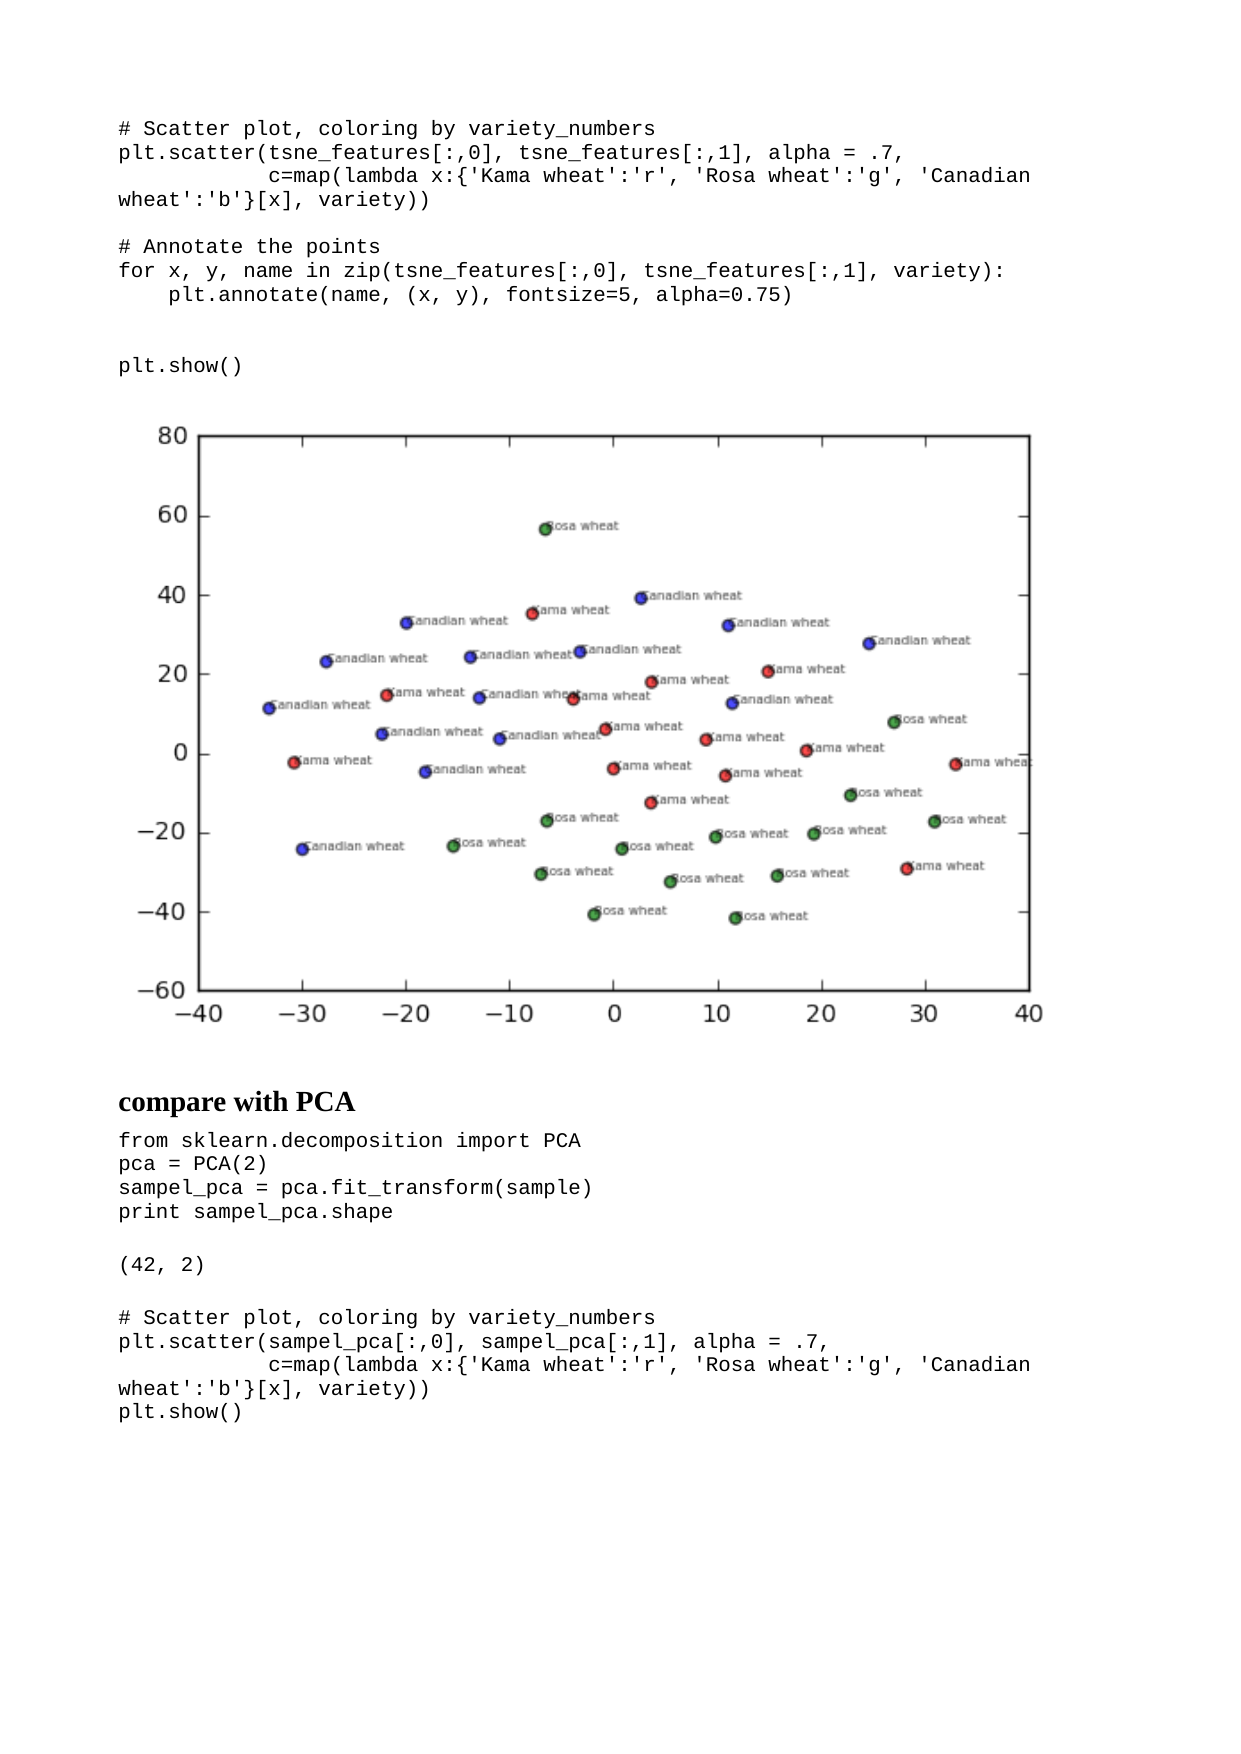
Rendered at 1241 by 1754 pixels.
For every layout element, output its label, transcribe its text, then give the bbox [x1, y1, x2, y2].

text plt.scatter(sampel_pca[:,0], sampel_pca[:,1], alpha = .7, [118, 1331, 1122, 1354]
text # Scatter plot, coloring by variety_numbers [118, 118, 1122, 142]
subtitle compare with PCA [118, 1084, 1122, 1117]
text plt.annotate(name, (x, y), fontsize=5, alpha=0.75) [118, 284, 1122, 307]
text from sklearn.decomposition import PCA [118, 1130, 1122, 1153]
text plt.show() [118, 354, 1122, 378]
text c=map(lambda x:{'Kama wheat':'r', 'Rosa wheat':'g', 'Canadian wheat':'b'}[x], variety)) [118, 1354, 1122, 1402]
picture [118, 407, 1061, 1044]
text plt.show() [118, 1402, 1122, 1425]
text sampel_pca = pca.fit_transform(sample) [118, 1177, 1122, 1201]
text # Annotate the points [118, 236, 1122, 260]
text print sampel_pca.shape [118, 1201, 1122, 1224]
text plt.scatter(tsne_features[:,0], tsne_features[:,1], alpha = .7, [118, 142, 1122, 165]
text pca = PCA(2) [118, 1153, 1122, 1177]
text for x, y, name in zip(tsne_features[:,0], tsne_features[:,1], variety): [118, 260, 1122, 284]
text (42, 2) [118, 1254, 1122, 1277]
text c=map(lambda x:{'Kama wheat':'r', 'Rosa wheat':'g', 'Canadian wheat':'b'}[x], variety)) [118, 165, 1122, 213]
text # Scatter plot, coloring by variety_numbers [118, 1307, 1122, 1331]
